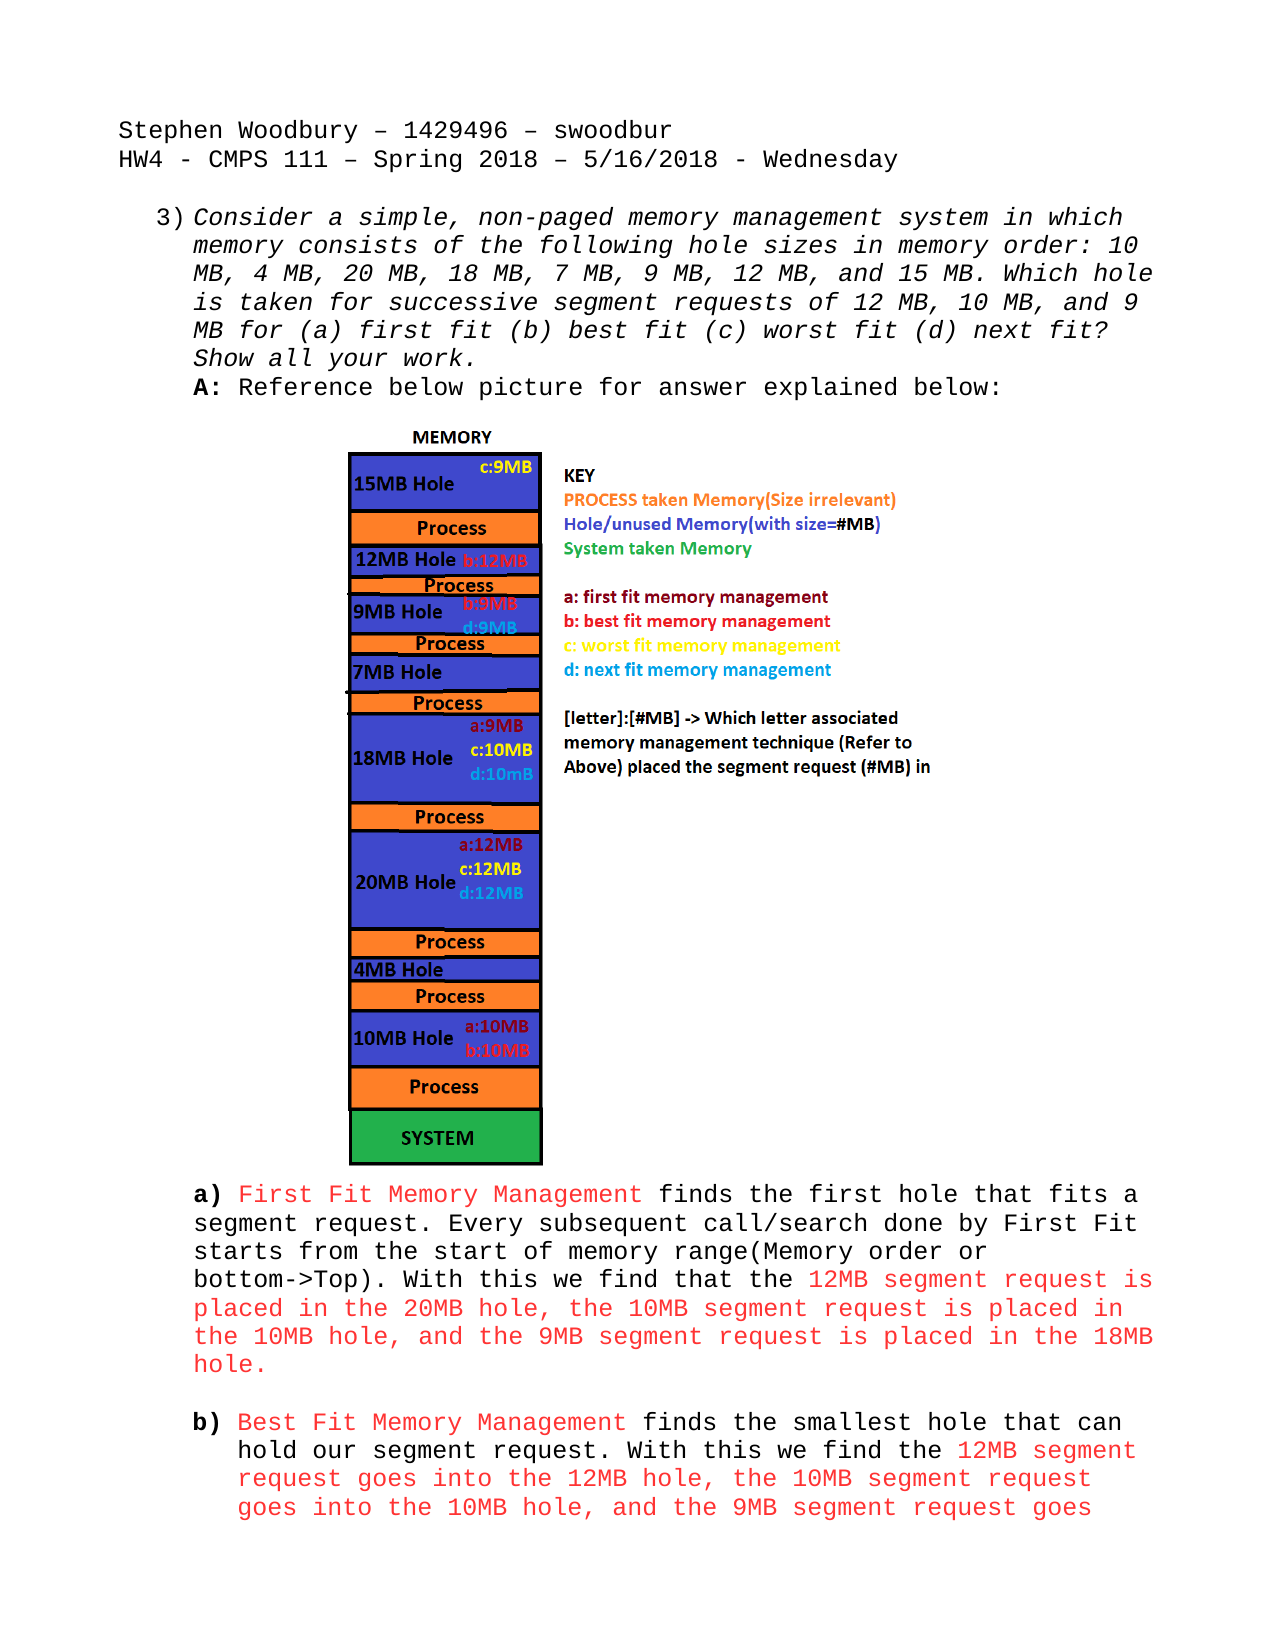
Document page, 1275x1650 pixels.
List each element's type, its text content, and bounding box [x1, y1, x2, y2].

list Consider a simple, non-paged memory management system in which memory consists of the following hole sizes in memory order: 10 MB, 4 MB, 20 MB, 18 MB, 7 MB, 9 MB, 12 MB, and 15 MB. Which hole is taken for successive segment requests of 12 MB, 10 MB, and 9 MB for (a) first fit (b) best fit (c) worst fit (d) next fit? Show all your work. [156, 204, 1157, 374]
picture [311, 402, 964, 1182]
list bottom->Top). With this we find that the 12MB segment request is placed in the 20MB hole, the 10MB segment request is placed in the 10MB hole, and the 9MB segment request is placed in the 18MB hole. [156, 1267, 1157, 1380]
list a) First Fit Memory Management finds the first hole that fits a segment request. Every subsequent call/search done by First Fit starts from the start of memory range(Memory order or [156, 403, 1157, 1267]
text b) Best Fit Memory Management finds the smallest hole that can [118, 1409, 1157, 1437]
list A: Reference below picture for answer explained below: [156, 374, 1157, 403]
text hold our segment request. With this we find the 12MB segment request goes into the 12MB hole, the 10MB segment request goes into the 10MB hole, and the 9MB segment request goes [118, 1437, 1157, 1522]
